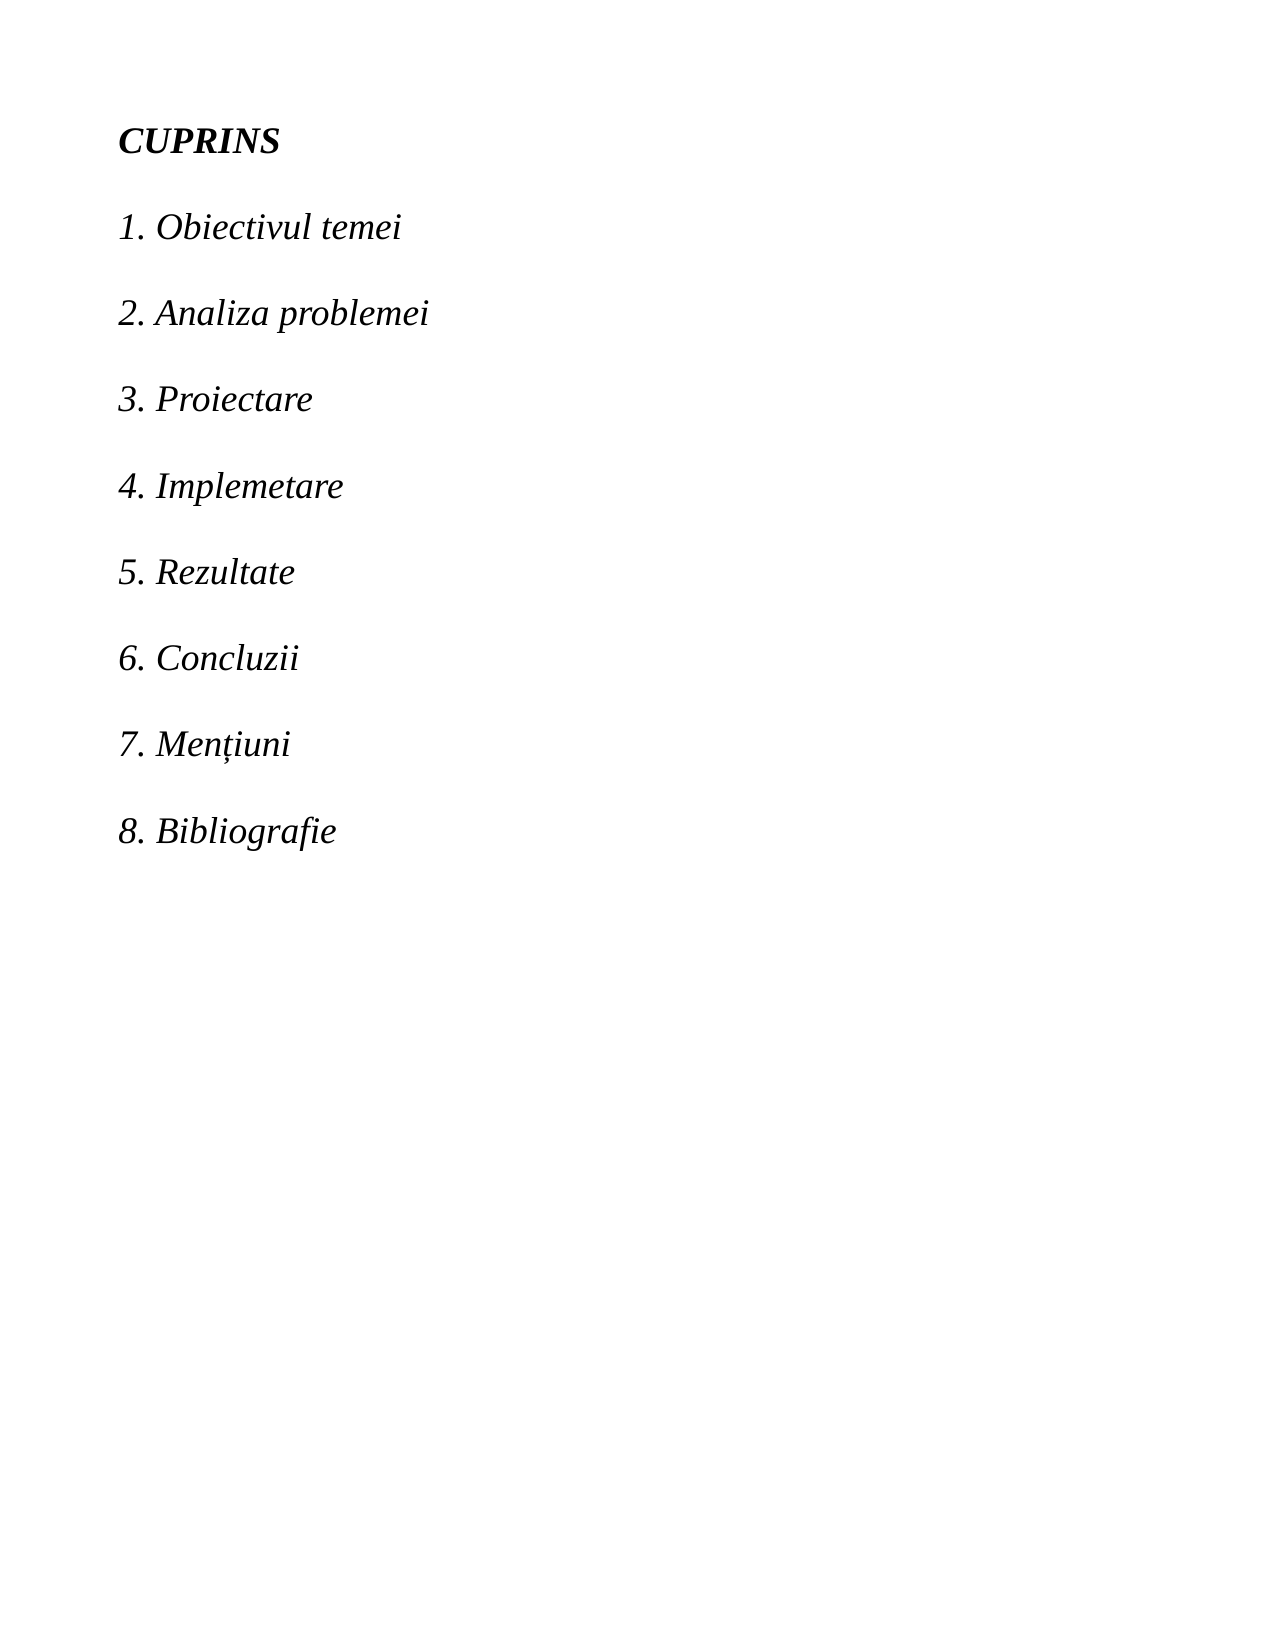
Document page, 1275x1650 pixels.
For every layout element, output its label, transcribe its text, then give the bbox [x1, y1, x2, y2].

text 3. Proiectare [118, 377, 1157, 420]
text 7. Mențiuni [118, 722, 1157, 765]
text CUPRINS [118, 118, 1157, 161]
text 8. Bibliografie [118, 808, 1157, 851]
text 2. Analiza problemei [118, 291, 1157, 334]
text 5. Rezultate [118, 549, 1157, 592]
text 1. Obiectivul temei [118, 204, 1157, 247]
text 4. Implemetare [118, 463, 1157, 506]
text 6. Concluzii [118, 636, 1157, 679]
